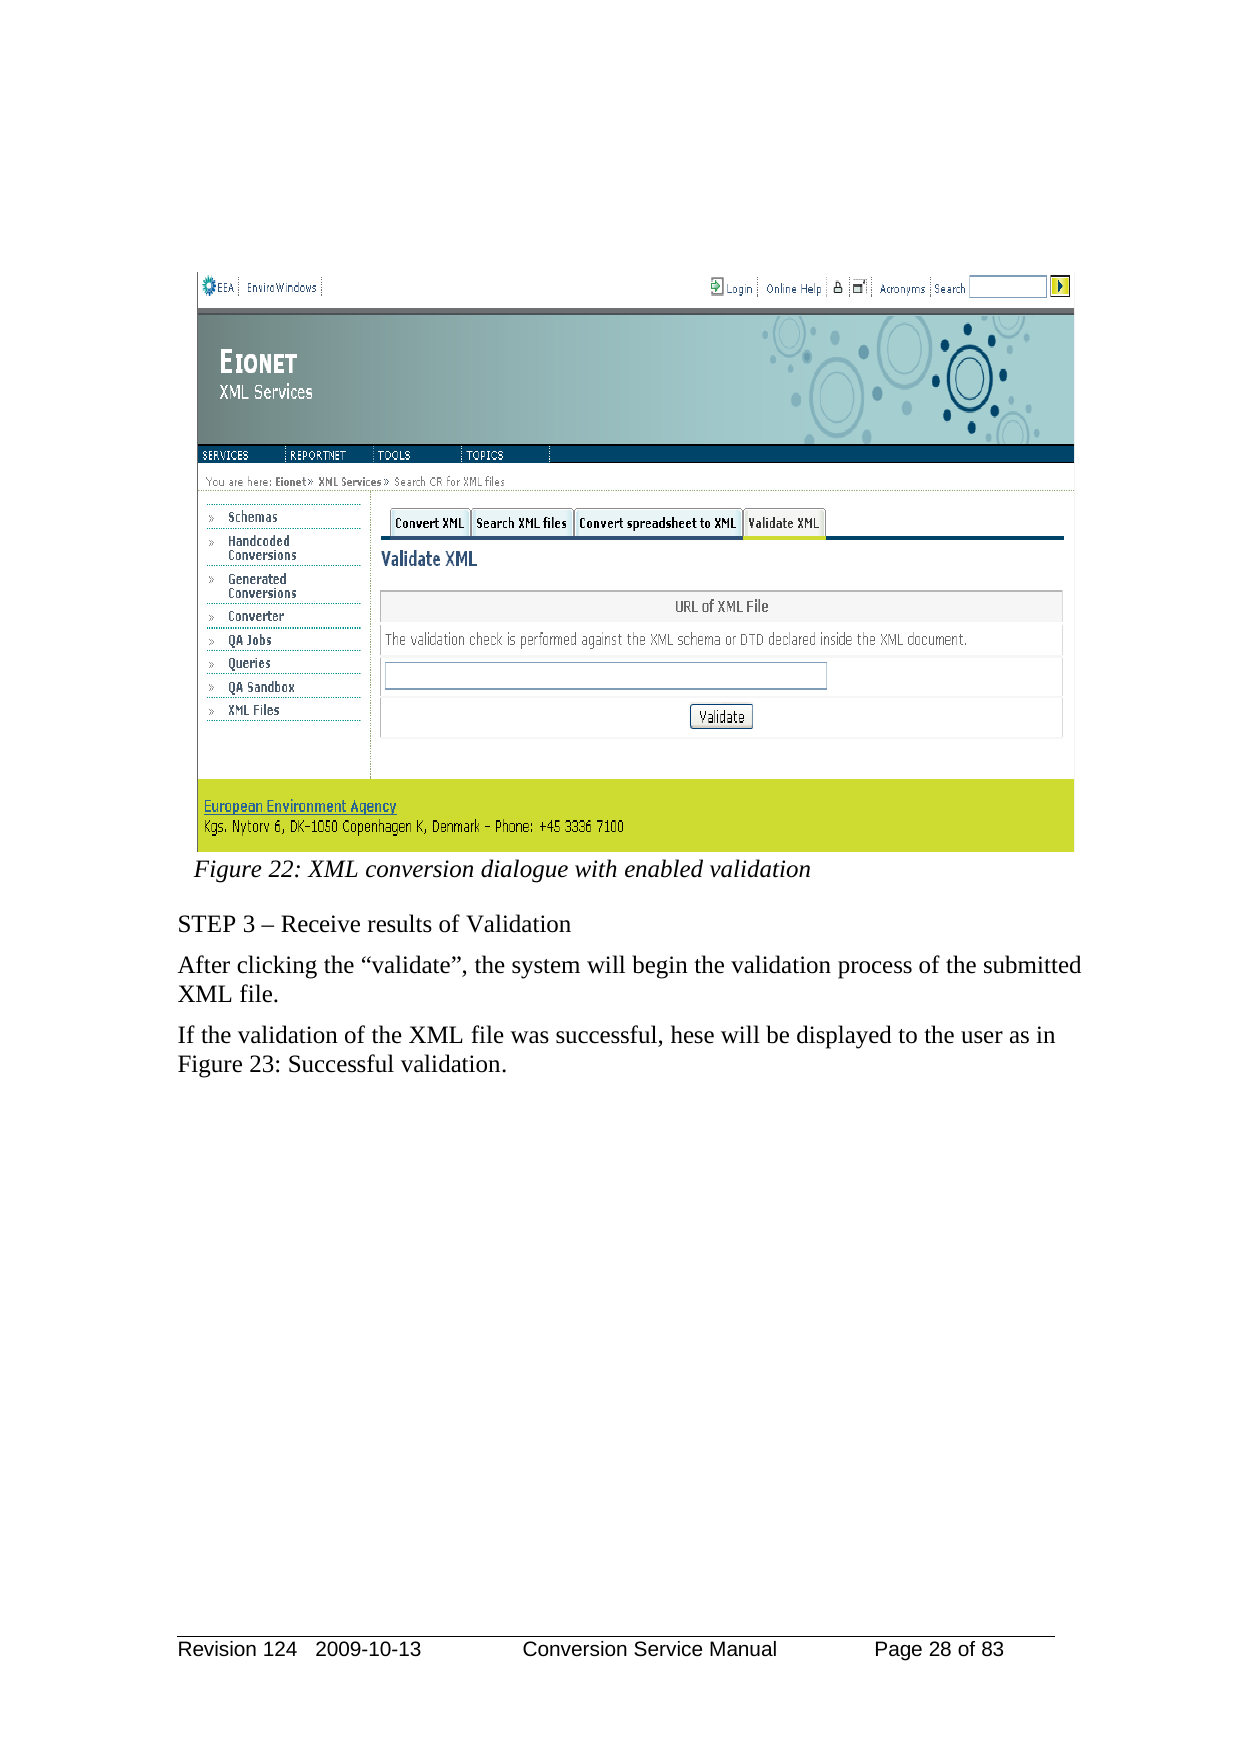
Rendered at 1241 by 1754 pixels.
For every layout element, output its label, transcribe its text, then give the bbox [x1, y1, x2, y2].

text Figure 22: XML conversion dialogue with enabled validation [194, 854, 1074, 883]
text After clicking the “validate”, the system will begin the validation process of the submitted XML file. [177, 950, 1092, 1008]
text STEP 3 – Receive results of Validation [177, 909, 1092, 938]
text If the validation of the XML file was successful, hese will be displayed to the user as in Figure 23: Successful validation. [177, 1020, 1092, 1078]
